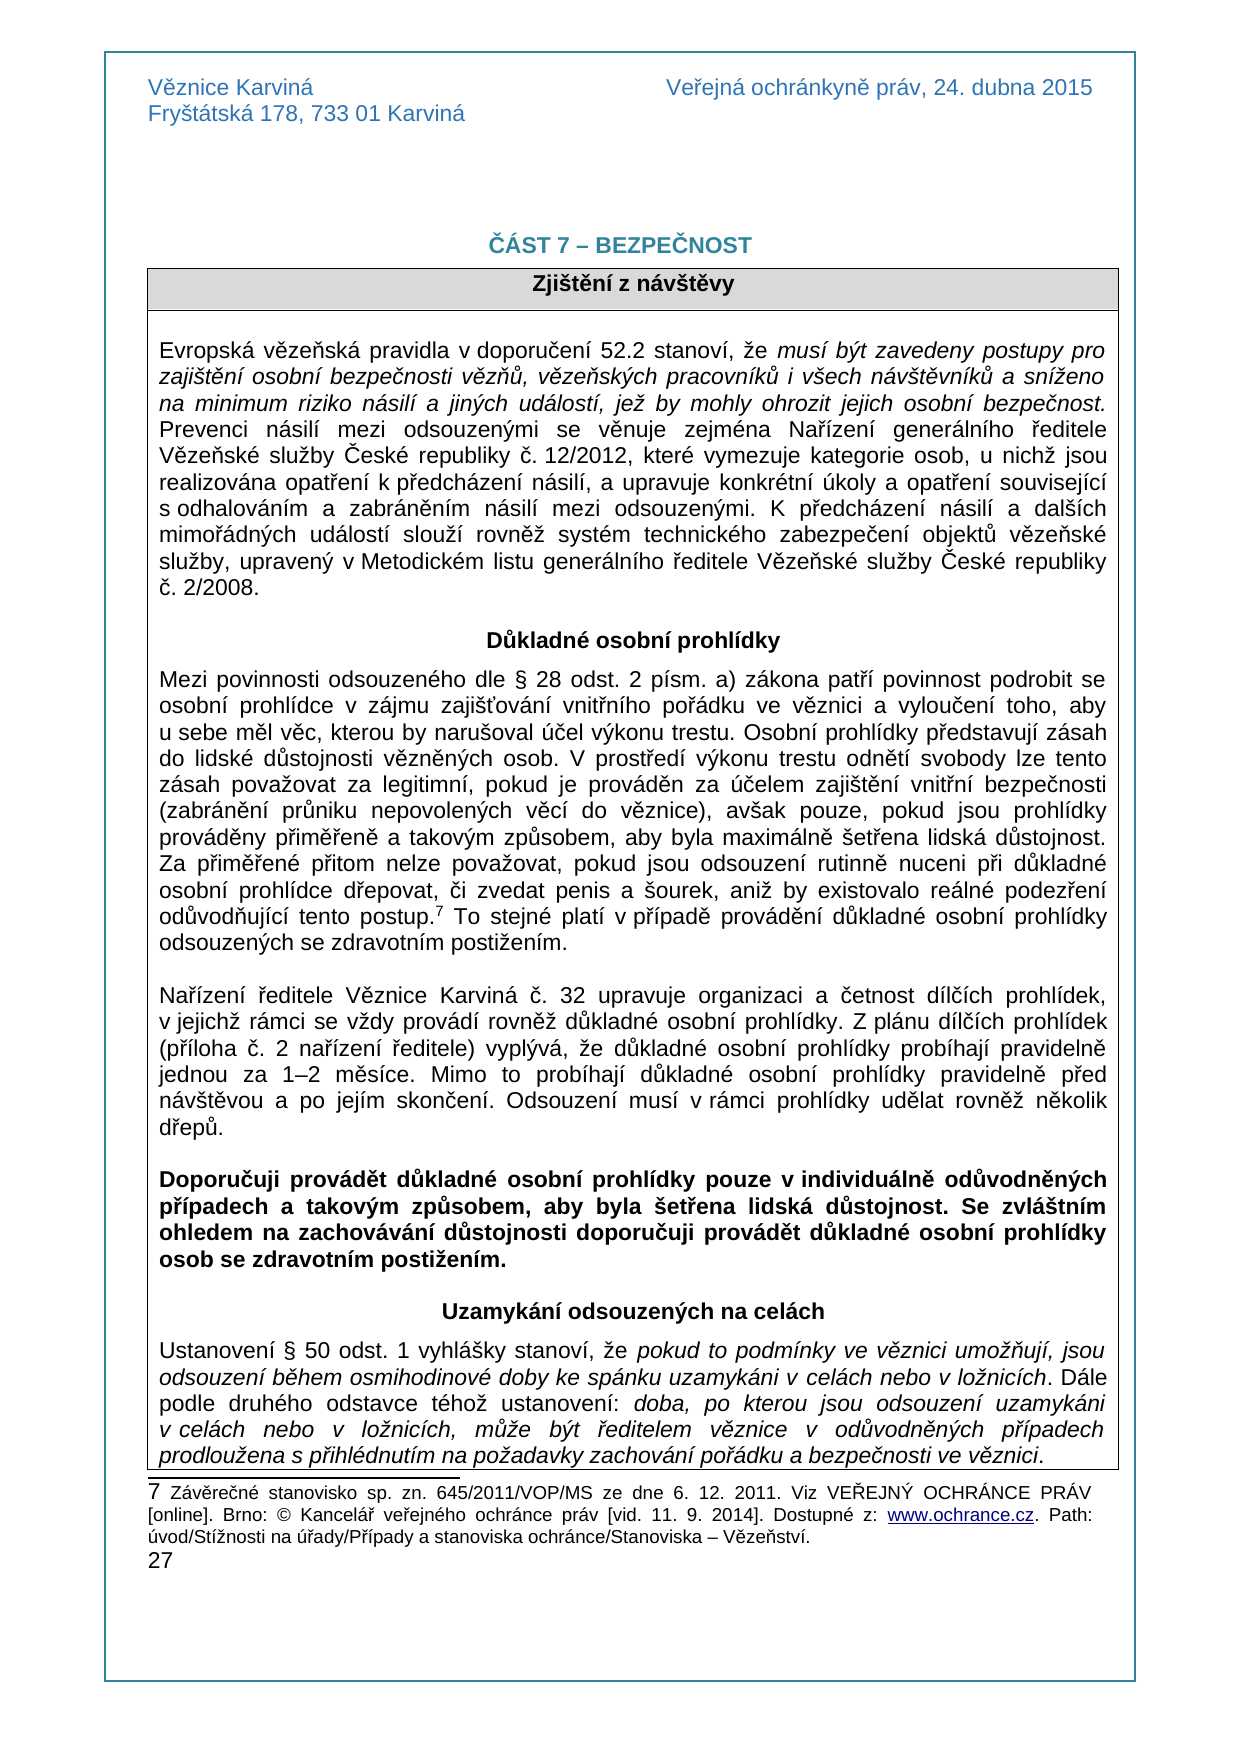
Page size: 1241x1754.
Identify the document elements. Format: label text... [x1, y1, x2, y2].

table_cell Evropská vězeňská pravidla v doporučení 52.2 stanoví, že musí být zavedeny postupy pro zajištění osobní bezpečnosti vězňů, vězeňských pracovníků i všech návštěvníků a sníženo na minimum riziko násilí a jiných událostí, jež by mohly ohrozit jejich osobní bezpečnost. Prevenci násilí mezi odsouzenými se věnuje zejména Nařízení generálního ředitele Vězeňské služby České republiky č. 12/2012, které vymezuje kategorie osob, u nichž jsou realizována opatření k předcházení násilí, a upravuje konkrétní úkoly a opatření související s odhalováním a zabráněním násilí mezi odsouzenými. K předcházení násilí a dalších mimořádných událostí slouží rovněž systém technického zabezpečení objektů vězeňské služby, upravený v Metodickém listu generálního ředitele Vězeňské služby České republiky č. 2/2008. Důkladné osobní prohlídky Mezi povinnosti odsouzeného dle § 28 odst. 2 písm. a) zákona patří povinnost podrobit se osobní prohlídce v zájmu zajišťování vnitřního pořádku ve věznici a vyloučení toho, aby u sebe měl věc, kterou by narušoval účel výkonu trestu. Osobní prohlídky představují zásah do lidské důstojnosti vězněných osob. V prostředí výkonu trestu odnětí svobody lze tento zásah považovat za legitimní, pokud je prováděn za účelem zajištění vnitřní bezpečnosti (zabránění průniku nepovolených věcí do věznice), avšak pouze, pokud jsou prohlídky prováděny přiměřeně a takovým způsobem, aby byla maximálně šetřena lidská důstojnost. Za přiměřené přitom nelze považovat, pokud jsou odsouzení rutinně nuceni při důkladné osobní prohlídce dřepovat, či zvedat penis a šourek, aniž by existovalo reálné podezření odůvodňující tento postup. To stejné platí v případě provádění důkladné osobní prohlídky odsouzených se zdravotním postižením. Nařízení ředitele Věznice Karviná č. 32 upravuje organizaci a četnost dílčích prohlídek, v jejichž rámci se vždy provádí rovněž důkladné osobní prohlídky. Z plánu dílčích prohlídek (příloha č. 2 nařízení ředitele) vyplývá, že důkladné osobní prohlídky probíhají pravidelně jednou za 1–2 měsíce. Mimo to probíhají důkladné osobní prohlídky pravidelně před návštěvou a po jejím skončení. Odsouzení musí v rámci prohlídky udělat rovněž několik dřepů. Doporučuji provádět důkladné osobní prohlídky pouze v individuálně odůvodněných případech a takovým způsobem, aby byla šetřena lidská důstojnost. Se zvláštním ohledem na zachovávání důstojnosti doporučuji provádět důkladné osobní prohlídky osob se zdravotním postižením. Uzamykání odsouzených na celách Ustanovení § 50 odst. 1 vyhlášky stanoví, že pokud to podmínky ve věznici umožňují, jsou odsouzení během osmihodinové doby ke spánku uzamykáni v celách nebo v ložnicích. Dále podle druhého odstavce téhož ustanovení: doba, po kterou jsou odsouzení uzamykáni v celách nebo v ložnicích, může být ředitelem věznice v odůvodněných případech prodloužena s přihlédnutím na požadavky zachování pořádku a bezpečnosti ve věznici. [148, 311, 1118, 1469]
subtitle ČÁST 7 – BEZPEČNOST [148, 232, 1092, 258]
table_header Zjištění z návštěvy [148, 269, 1118, 309]
